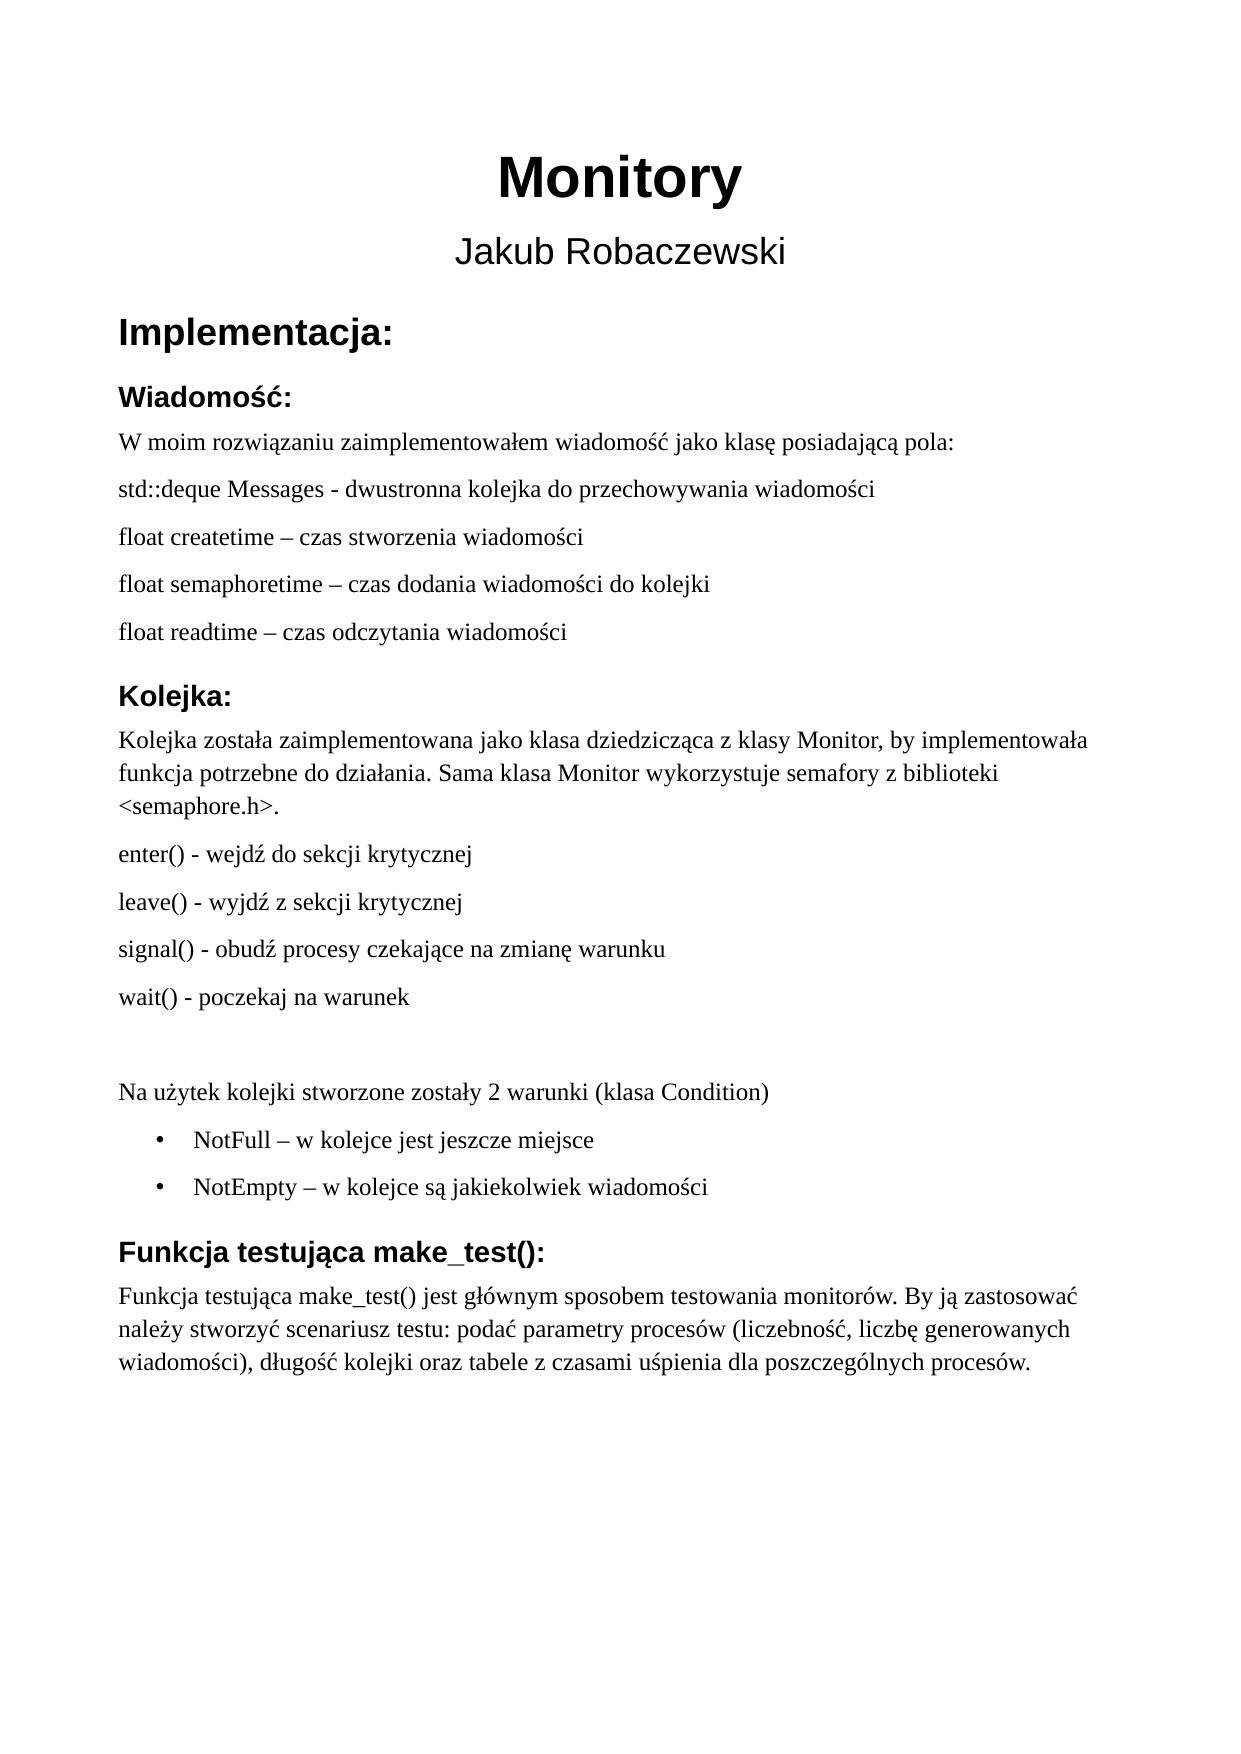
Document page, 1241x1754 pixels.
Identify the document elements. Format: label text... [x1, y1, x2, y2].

subtitle Jakub Robaczewski [118, 229, 1122, 272]
text Na użytek kolejki stworzone zostały 2 warunki (klasa Condition) [118, 1077, 1122, 1106]
list NotEmpty – w kolejce są jakiekolwiek wiadomości [156, 1172, 1122, 1201]
text W moim rozwiązaniu zaimplementowałem wiadomość jako klasę posiadającą pola: [118, 427, 1122, 455]
text float readtime – czas odczytania wiadomości [118, 617, 1122, 646]
subtitle Funkcja testująca make_test() jest głównym sposobem testowania monitorów. By ją zastosować należy stworzyć scenariusz testu: podać parametry procesów (liczebność, liczbę generowanych wiadomości), długość kolejki oraz tabele z czasami uśpienia dla poszczególnych procesów. [118, 1281, 1122, 1376]
subtitle Implementacja: [118, 309, 1122, 353]
text wait() - poczekaj na warunek [118, 982, 1122, 1011]
text float semaphoretime – czas dodania wiadomości do kolejki [118, 569, 1122, 598]
text Kolejka została zaimplementowana jako klasa dziedzicząca z klasy Monitor, by implementowała funkcja potrzebne do działania. Sama klasa Monitor wykorzystuje semafory z biblioteki <semaphore.h>. [118, 725, 1122, 820]
text float createtime – czas stworzenia wiadomości [118, 522, 1122, 551]
text std::deque Messages - dwustronna kolejka do przechowywania wiadomości [118, 474, 1122, 503]
title Monitory [118, 143, 1122, 210]
subtitle Kolejka: [118, 679, 1122, 713]
text leave() - wyjdź z sekcji krytycznej [118, 887, 1122, 915]
list NotFull – w kolejce jest jeszcze miejsce [156, 1125, 1122, 1153]
subtitle Funkcja testująca make_test(): [118, 1234, 1122, 1268]
text enter() - wejdź do sekcji krytycznej [118, 839, 1122, 868]
subtitle Wiadomość: [118, 380, 1122, 414]
text signal() - obudź procesy czekające na zmianę warunku [118, 934, 1122, 963]
